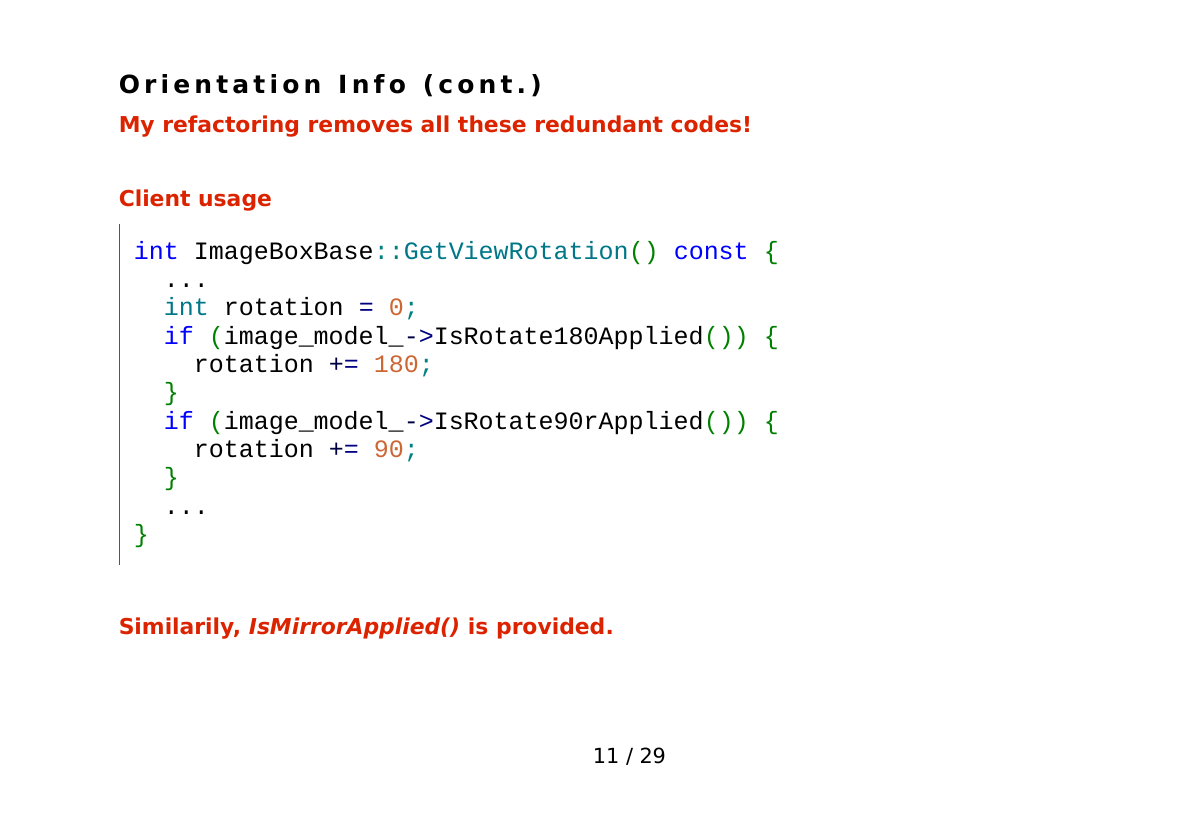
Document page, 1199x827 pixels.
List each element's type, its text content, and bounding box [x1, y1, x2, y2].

text rotation += 90; [120, 437, 1140, 465]
text int rotation = 0; [120, 295, 1140, 323]
text ... [120, 267, 1140, 295]
text } [120, 522, 1140, 565]
text ... [120, 493, 1140, 522]
title Orientation Info (cont.) [118, 71, 1140, 100]
text } [120, 380, 1140, 408]
text Similarily, IsMirrorApplied() is provided. [118, 614, 1140, 639]
text My refactoring removes all these redundant codes! [118, 112, 1140, 137]
text } [120, 465, 1140, 493]
text int ImageBoxBase::GetViewRotation() const { [118, 223, 1140, 267]
text Client usage [118, 186, 1140, 212]
text rotation += 180; [120, 352, 1140, 380]
text if (image_model_->IsRotate90rApplied()) { [120, 408, 1140, 437]
text if (image_model_->IsRotate180Applied()) { [120, 323, 1140, 352]
